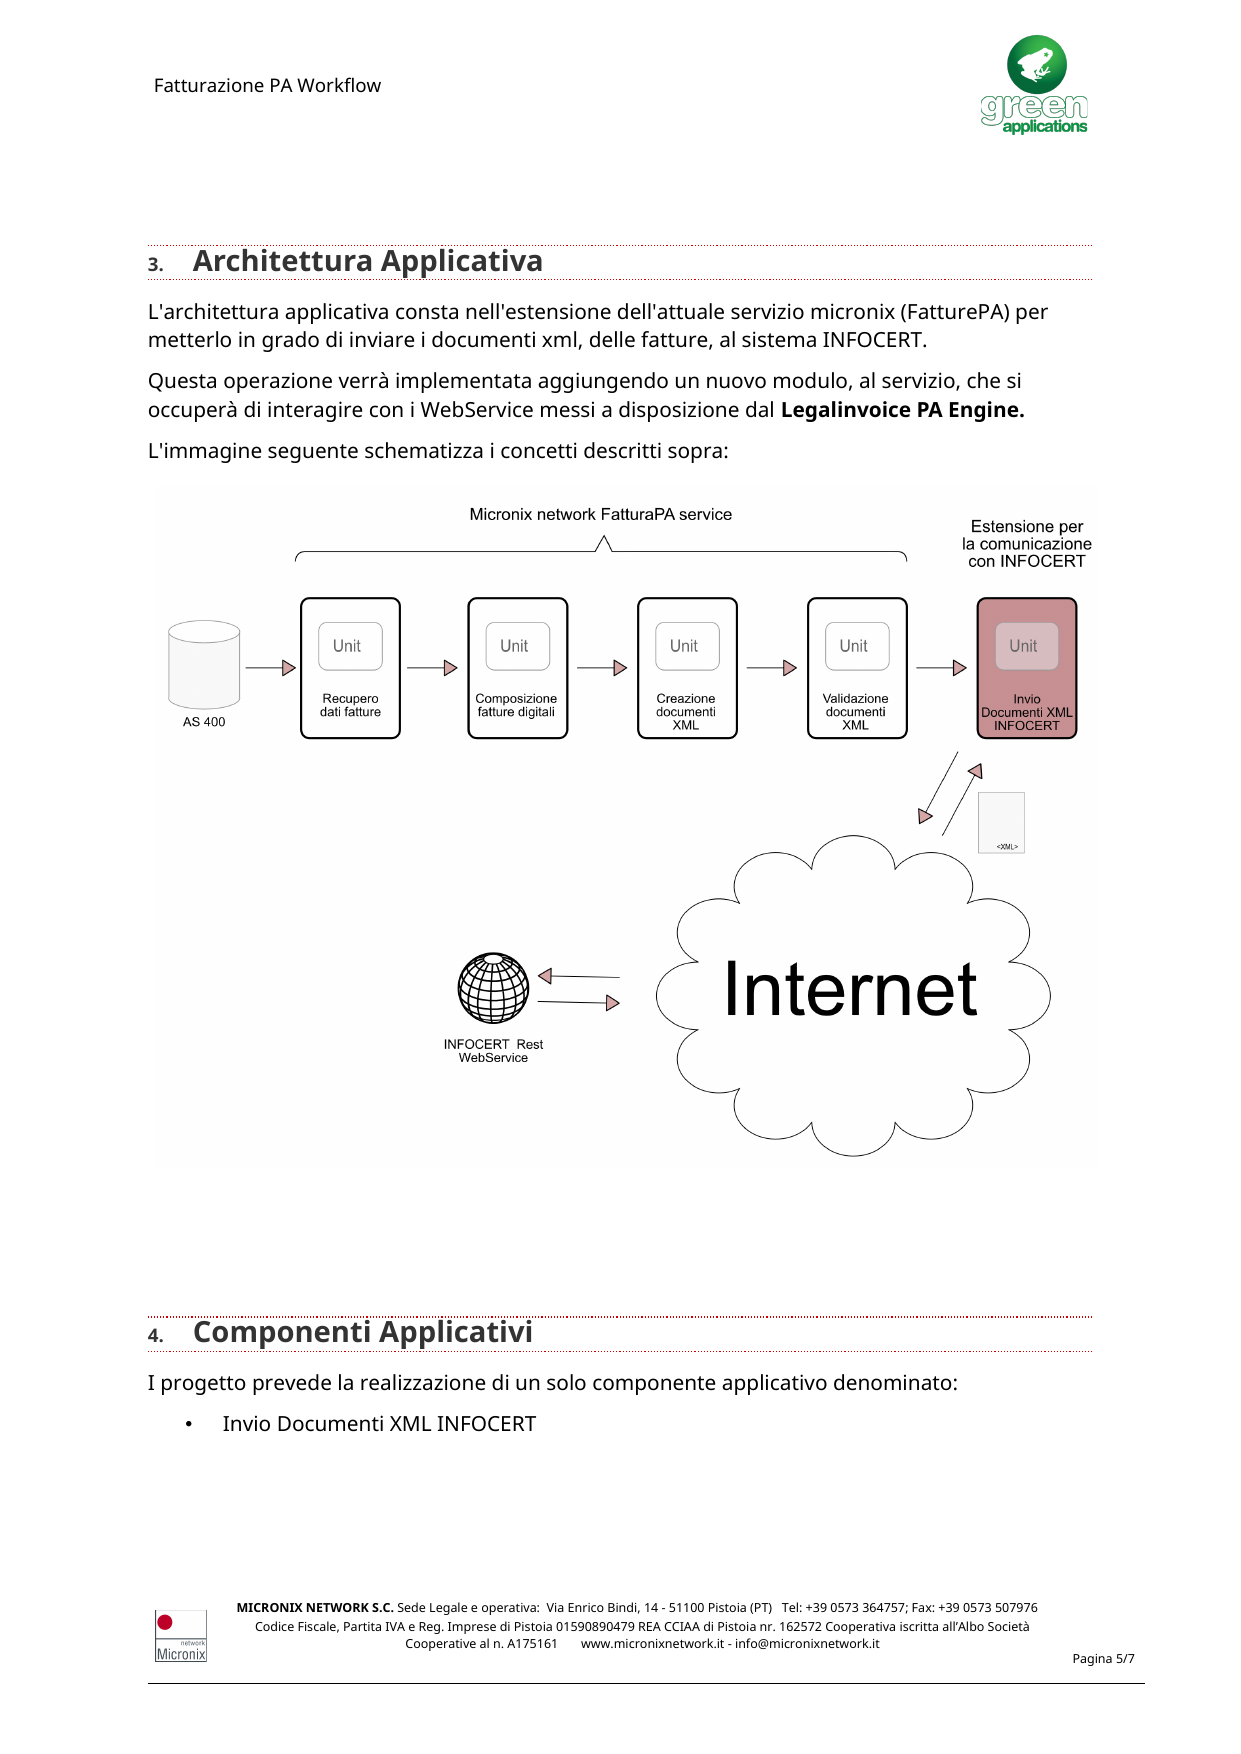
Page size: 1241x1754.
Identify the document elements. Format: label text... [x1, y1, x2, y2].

subtitle Architettura Applicativa [148, 245, 1092, 280]
text L'architettura applicativa consta nell'estensione dell'attuale servizio micronix (FatturePA) per metterlo in grado di inviare i documenti xml, delle fatture, al sistema INFOCERT. [148, 297, 1092, 354]
picture [981, 35, 1088, 135]
text I progetto prevede la realizzazione di un solo componente applicativo denominato: [148, 1368, 1092, 1397]
picture [155, 1610, 207, 1662]
text Questa operazione verrà implementata aggiungendo un nuovo modulo, al servizio, che si occuperà di interagire con i WebService messi a disposizione dal Legalinvoice PA Engine. [148, 366, 1092, 423]
text L'immagine seguente schematizza i concetti descritti sopra: [148, 436, 1092, 464]
picture [154, 484, 1100, 1169]
subtitle Componenti Applicativi [148, 1316, 1092, 1352]
list Invio Documenti XML INFOCERT [185, 1409, 1092, 1438]
